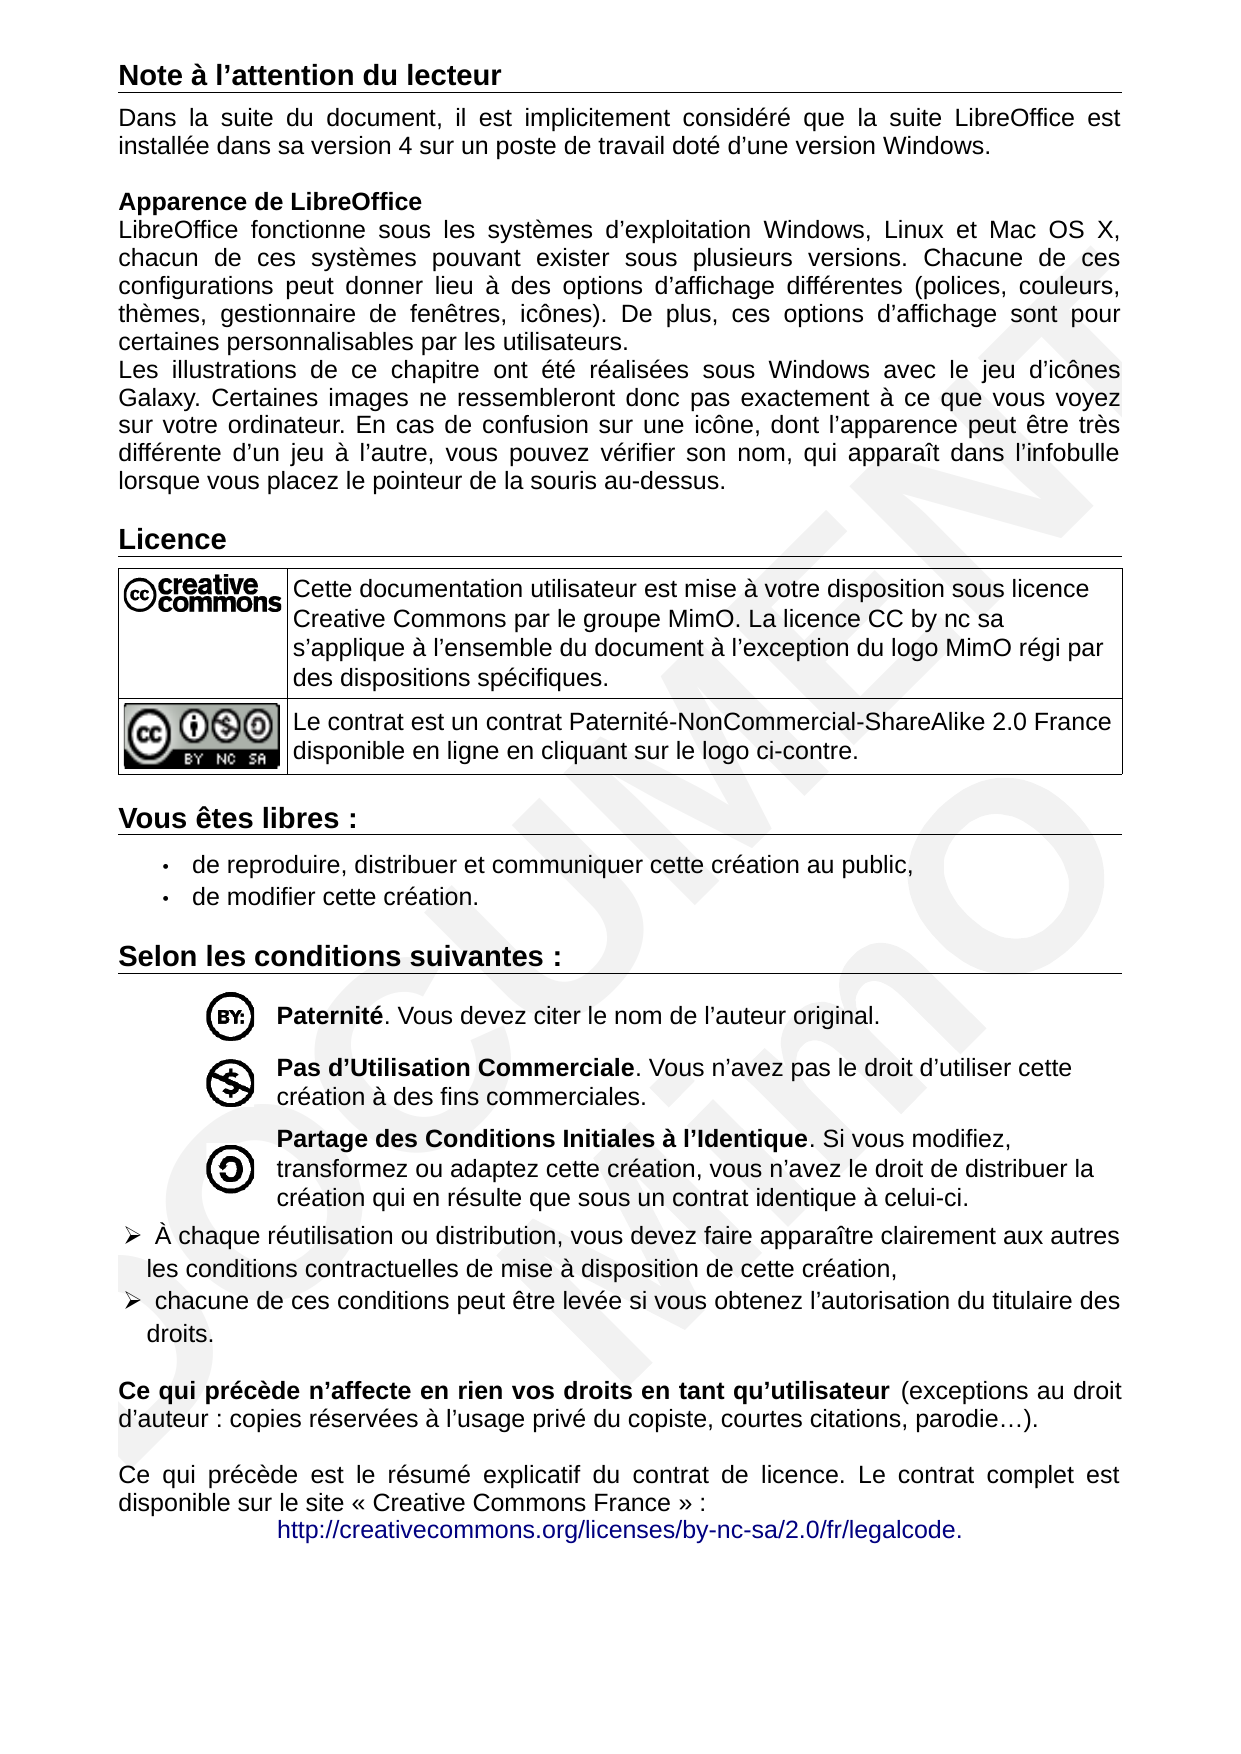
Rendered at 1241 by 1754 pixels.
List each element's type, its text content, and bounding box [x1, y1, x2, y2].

picture [206, 1057, 255, 1107]
text Licence [118, 523, 1122, 556]
table_header Cette documentation utilisateur est mise à votre disposition sous licence Creative Commons par le groupe MimO. La licence CC by nc sa s’applique à l’ensemble du document à l’exception du logo MimO régi par des dispositions spécifiques. [288, 569, 1122, 698]
list chacune de ces conditions peut être levée si vous obtenez l’autorisation du titulaire des droits. [123, 1284, 1122, 1349]
picture [206, 1143, 255, 1194]
text Vous êtes libres : [118, 802, 1122, 834]
table_header Paternité. Vous devez citer le nom de l’auteur original. [270, 985, 1120, 1046]
text Ce qui précède n’affecte en rien vos droits en tant qu’utilisateur (exceptions au droit d’auteur : copies réservées à l’usage privé du copiste, courtes citations, parodie…). [118, 1377, 1122, 1433]
text http://creativecommons.org/licenses/by-nc-sa/2.0/fr/legalcode. [118, 1516, 1122, 1544]
table_header [200, 985, 270, 1046]
table_cell [119, 699, 287, 774]
list de modifier cette création. [162, 879, 1122, 912]
text Les illustrations de ce chapitre ont été réalisées sous Windows avec le jeu d’icônes Galaxy. Certaines images ne ressembleront donc pas exactement à ce que vous voyez sur votre ordinateur. En cas de confusion sur une icône, dont l’apparence peut être très différente d’un jeu à l’autre, vous pouvez vérifier son nom, qui apparaît dans l’infobulle lorsque vous placez le pointeur de la souris au-dessus. [118, 356, 1122, 495]
table_header [119, 569, 287, 698]
table_cell [200, 1118, 270, 1219]
text Selon les conditions suivantes : [118, 940, 1122, 973]
text Note à l’attention du lecteur [118, 59, 1122, 92]
picture [206, 991, 255, 1041]
table_cell Partage des Conditions Initiales à l’Identique. Si vous modifiez, transformez ou adaptez cette création, vous n’avez le droit de distribuer la création qui en résulte que sous un contrat identique à celui-ci. [270, 1118, 1120, 1219]
list de reproduire, distribuer et communiquer cette création au public, [162, 847, 1122, 879]
table_cell [200, 1046, 270, 1118]
picture [123, 574, 282, 612]
text Ce qui précède est le résumé explicatif du contrat de licence. Le contrat complet est disponible sur le site « Creative Commons France » : [118, 1461, 1122, 1516]
text Apparence de LibreOffice [118, 188, 1122, 216]
text Dans la suite du document, il est implicitement considéré que la suite LibreOffice est installée dans sa version 4 sur un poste de travail doté d’une version Windows. [118, 104, 1122, 160]
table_cell Pas d’Utilisation Commerciale. Vous n’avez pas le droit d’utiliser cette création à des fins commerciales. [270, 1046, 1120, 1118]
table_cell Le contrat est un contrat Paternité-NonCommercial-ShareAlike 2.0 France disponible en ligne en cliquant sur le logo ci-contre. [288, 699, 1122, 774]
text LibreOffice fonctionne sous les systèmes d’exploitation Windows, Linux et Mac OS X, chacun de ces systèmes pouvant exister sous plusieurs versions. Chacune de ces configurations peut donner lieu à des options d’affichage différentes (polices, couleurs, thèmes, gestionnaire de fenêtres, icônes). De plus, ces options d’affichage sont pour certaines personnalisables par les utilisateurs. [118, 216, 1122, 356]
picture [123, 703, 280, 769]
list À chaque réutilisation ou distribution, vous devez faire apparaître clairement aux autres les conditions contractuelles de mise à disposition de cette création, [123, 1219, 1122, 1284]
